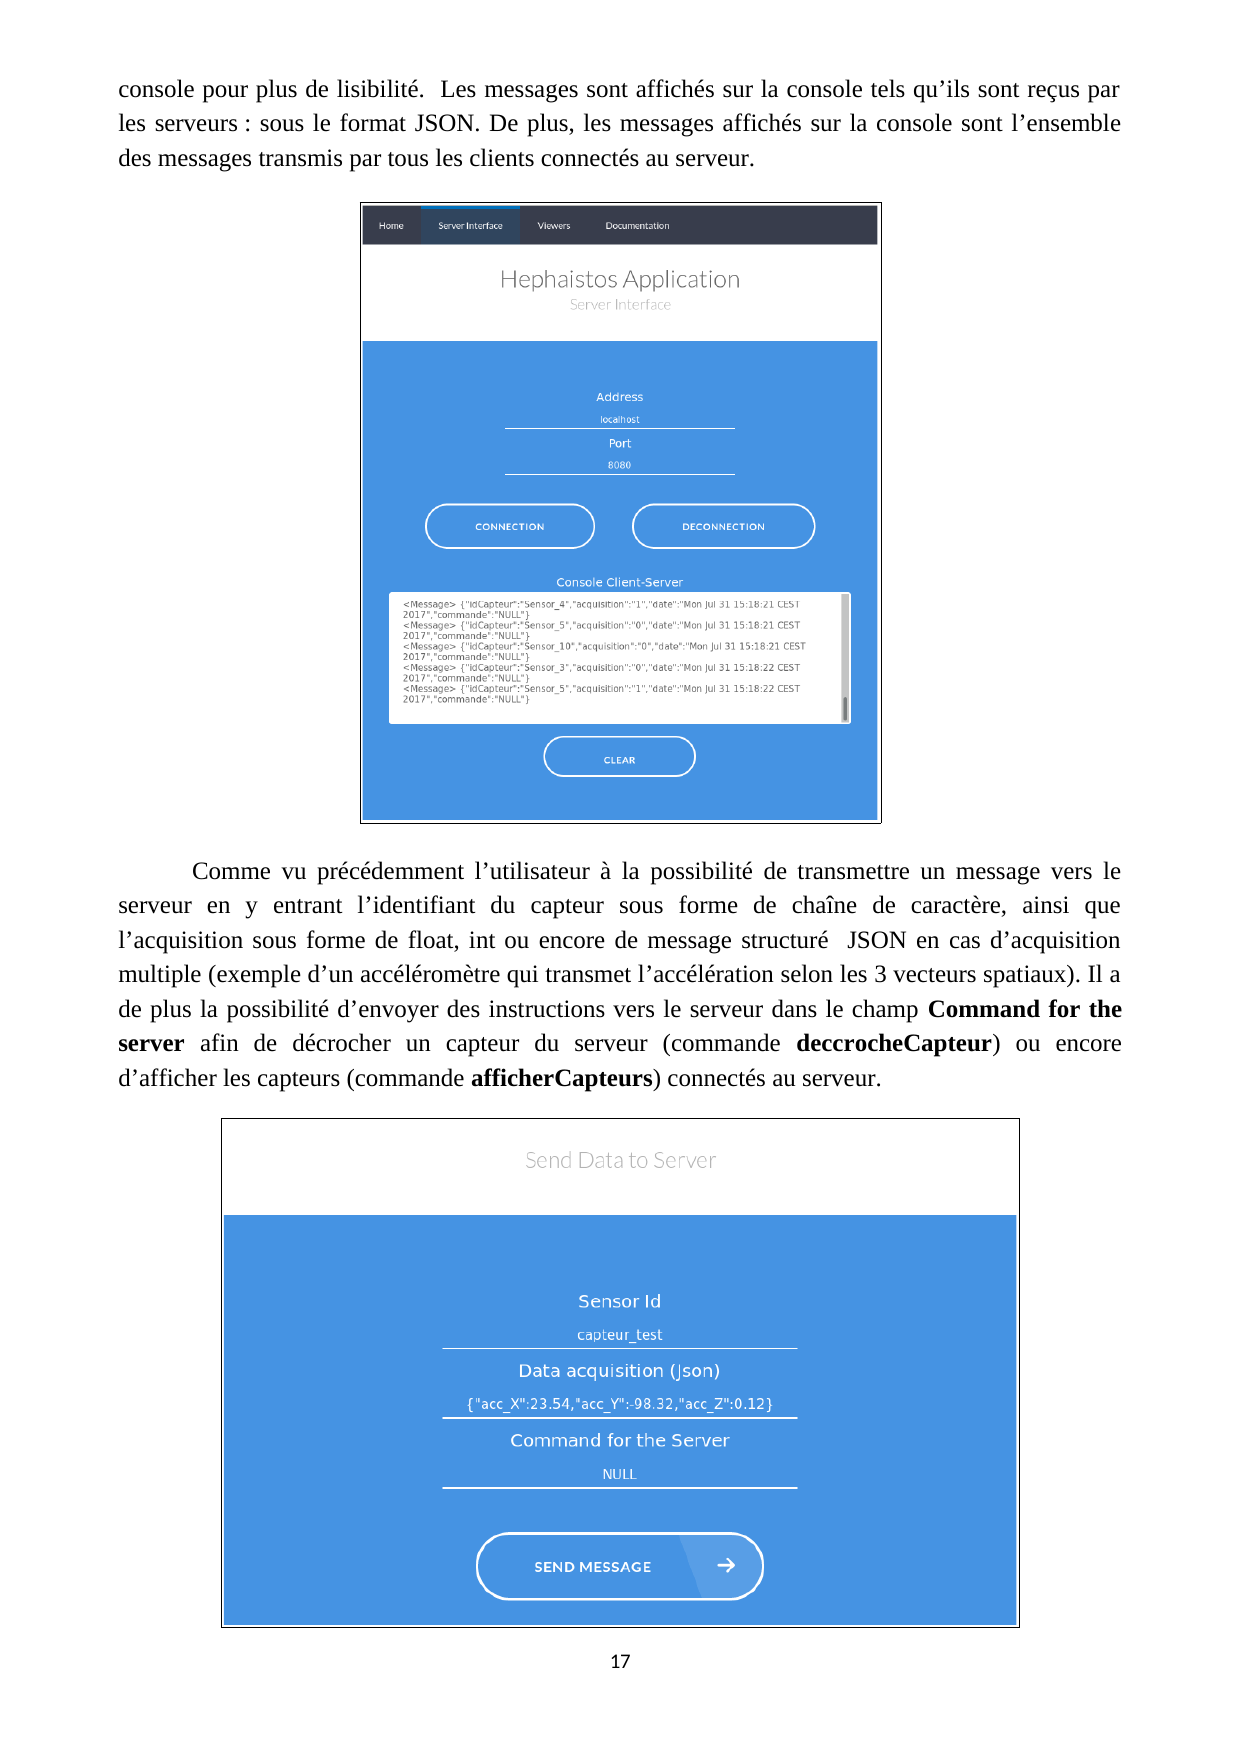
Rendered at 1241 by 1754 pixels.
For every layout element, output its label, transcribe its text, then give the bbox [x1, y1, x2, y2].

text console pour plus de lisibilité. Les messages sont affichés sur la console tels qu’ils sont reçus par les serveurs : sous le format JSON. De plus, les messages affichés sur la console sont l’ensemble des messages transmis par tous les clients connectés au serveur. [118, 74, 1122, 172]
picture [362, 205, 878, 820]
picture [223, 1121, 1017, 1625]
text Comme vu précédemment l’utilisateur à la possibilité de transmettre un message vers le serveur en y entrant l’identifiant du capteur sous forme de chaîne de caractère, ainsi que l’acquisition sous forme de float, int ou encore de message structuré JSON en cas d’acquisition multiple (exemple d’un accéléromètre qui transmet l’accélération selon les 3 vecteurs spatiaux). Il a de plus la possibilité d’envoyer des instructions vers le serveur dans le champ Command for the server afin de décrocher un capteur du serveur (commande deccrocheCapteur) ou encore d’afficher les capteurs (commande afficherCapteurs) connectés au serveur. [118, 856, 1122, 1091]
